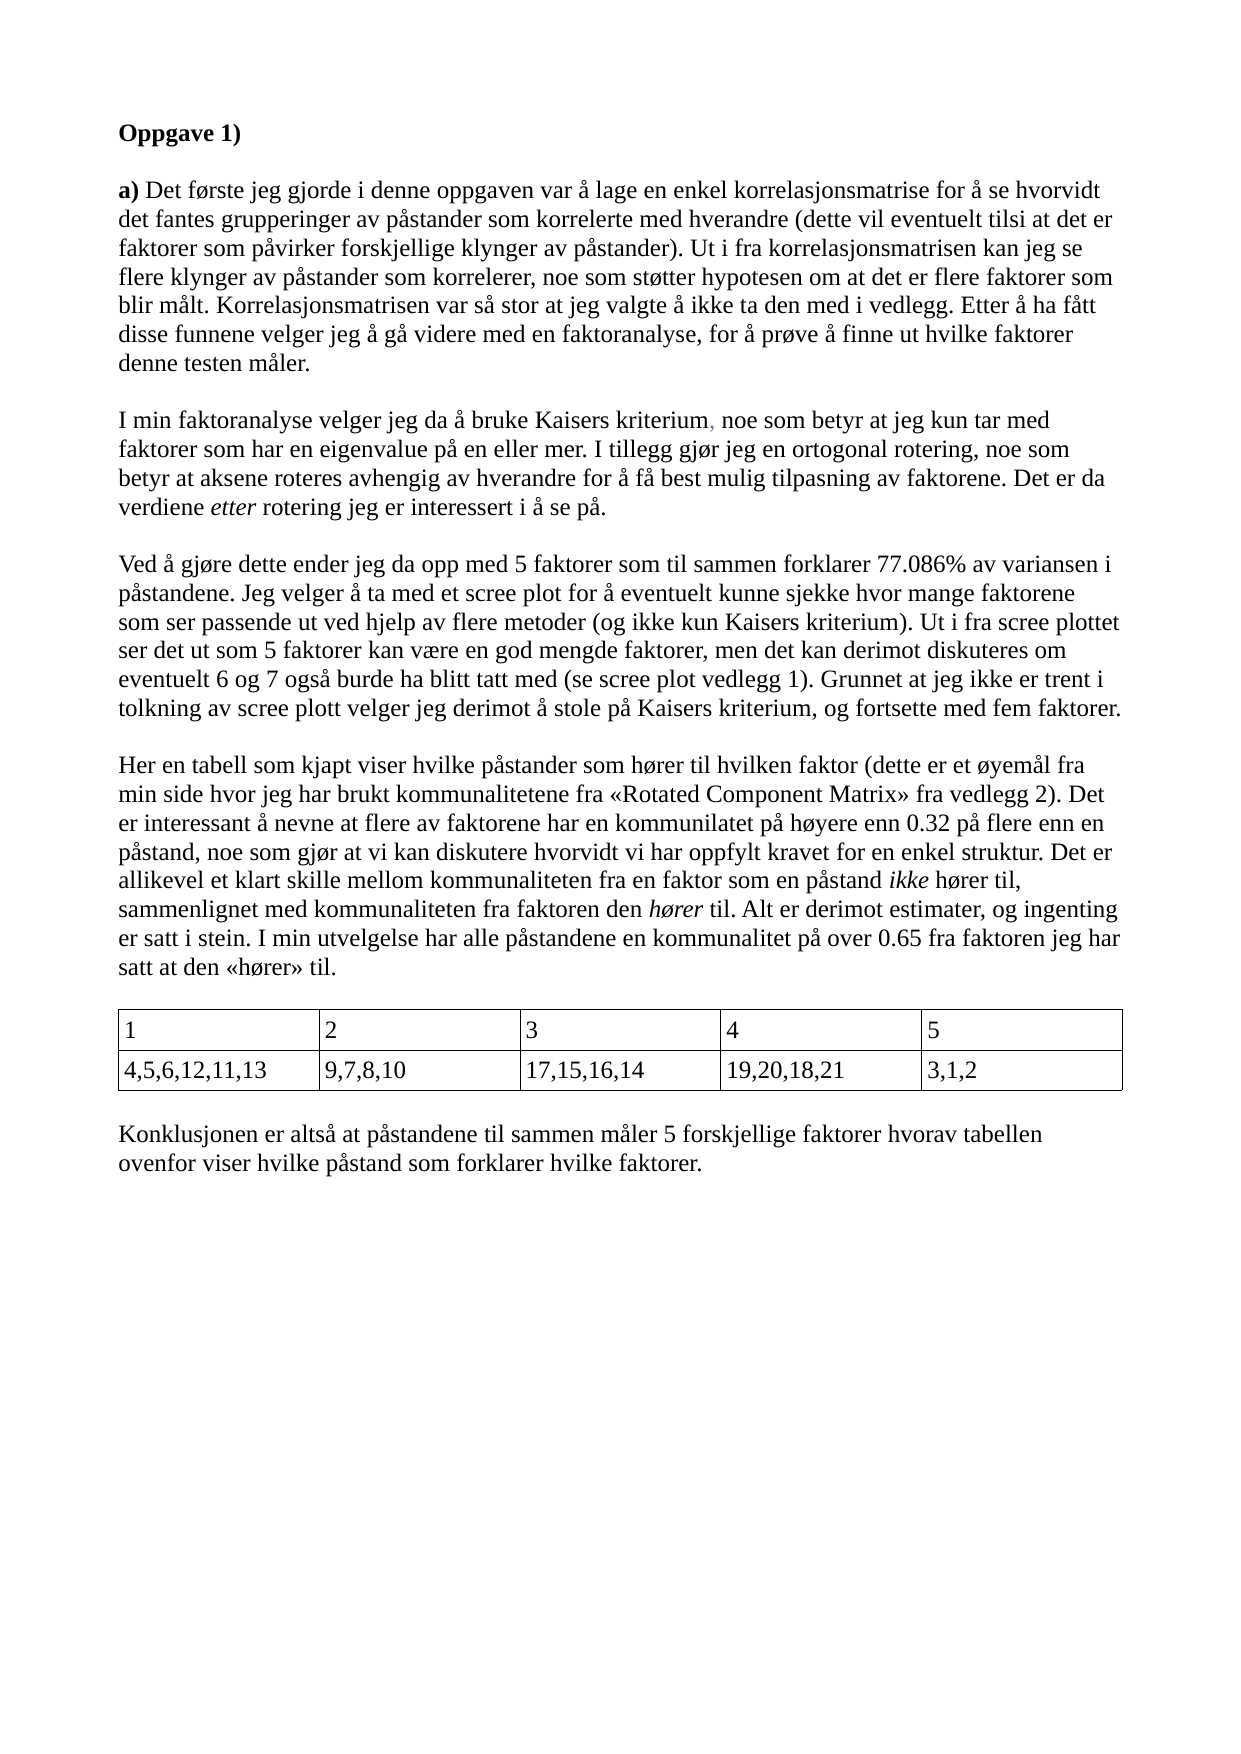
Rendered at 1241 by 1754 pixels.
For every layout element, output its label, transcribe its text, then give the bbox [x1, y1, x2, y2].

table_header 4 [721, 1010, 921, 1050]
table_cell 19,20,18,21 [721, 1051, 921, 1090]
text I min faktoranalyse velger jeg da å bruke Kaisers kriterium, noe som betyr at jeg kun tar med faktorer som har en eigenvalue på en eller mer. I tillegg gjør jeg en ortogonal rotering, noe som betyr at aksene roteres avhengig av hverandre for å få best mulig tilpasning av faktorene. Det er da verdiene etter rotering jeg er interessert i å se på. [118, 406, 1122, 521]
table_header 1 [119, 1010, 319, 1050]
table_header 2 [320, 1010, 520, 1050]
table_cell 3,1,2 [922, 1051, 1122, 1090]
text Ved å gjøre dette ender jeg da opp med 5 faktorer som til sammen forklarer 77.086% av variansen i påstandene. Jeg velger å ta med et scree plot for å eventuelt kunne sjekke hvor mange faktorene som ser passende ut ved hjelp av flere metoder (og ikke kun Kaisers kriterium). Ut i fra scree plottet ser det ut som 5 faktorer kan være en god mengde faktorer, men det kan derimot diskuteres om eventuelt 6 og 7 også burde ha blitt tatt med (se scree plot vedlegg 1). Grunnet at jeg ikke er trent i tolkning av scree plott velger jeg derimot å stole på Kaisers kriterium, og fortsette med fem faktorer. [118, 549, 1122, 722]
table_cell 17,15,16,14 [521, 1051, 720, 1090]
table_cell 4,5,6,12,11,13 [119, 1051, 319, 1090]
text Konklusjonen er altså at påstandene til sammen måler 5 forskjellige faktorer hvorav tabellen ovenfor viser hvilke påstand som forklarer hvilke faktorer. [118, 1119, 1122, 1176]
table_header 5 [922, 1010, 1122, 1050]
table_cell 9,7,8,10 [320, 1051, 520, 1090]
text Oppgave 1) [118, 118, 1122, 147]
table_header 3 [521, 1010, 720, 1050]
text Her en tabell som kjapt viser hvilke påstander som hører til hvilken faktor (dette er et øyemål fra min side hvor jeg har brukt kommunalitetene fra «Rotated Component Matrix» fra vedlegg 2). Det er interessant å nevne at flere av faktorene har en kommunilatet på høyere enn 0.32 på flere enn en påstand, noe som gjør at vi kan diskutere hvorvidt vi har oppfylt kravet for en enkel struktur. Det er allikevel et klart skille mellom kommunaliteten fra en faktor som en påstand ikke hører til, sammenlignet med kommunaliteten fra faktoren den hører til. Alt er derimot estimater, og ingenting er satt i stein. I min utvelgelse har alle påstandene en kommunalitet på over 0.65 fra faktoren jeg har satt at den «hører» til. [118, 751, 1122, 981]
text a) Det første jeg gjorde i denne oppgaven var å lage en enkel korrelasjonsmatrise for å se hvorvidt det fantes grupperinger av påstander som korrelerte med hverandre (dette vil eventuelt tilsi at det er faktorer som påvirker forskjellige klynger av påstander). Ut i fra korrelasjonsmatrisen kan jeg se flere klynger av påstander som korrelerer, noe som støtter hypotesen om at det er flere faktorer som blir målt. Korrelasjonsmatrisen var så stor at jeg valgte å ikke ta den med i vedlegg. Etter å ha fått disse funnene velger jeg å gå videre med en faktoranalyse, for å prøve å finne ut hvilke faktorer denne testen måler. [118, 176, 1122, 377]
